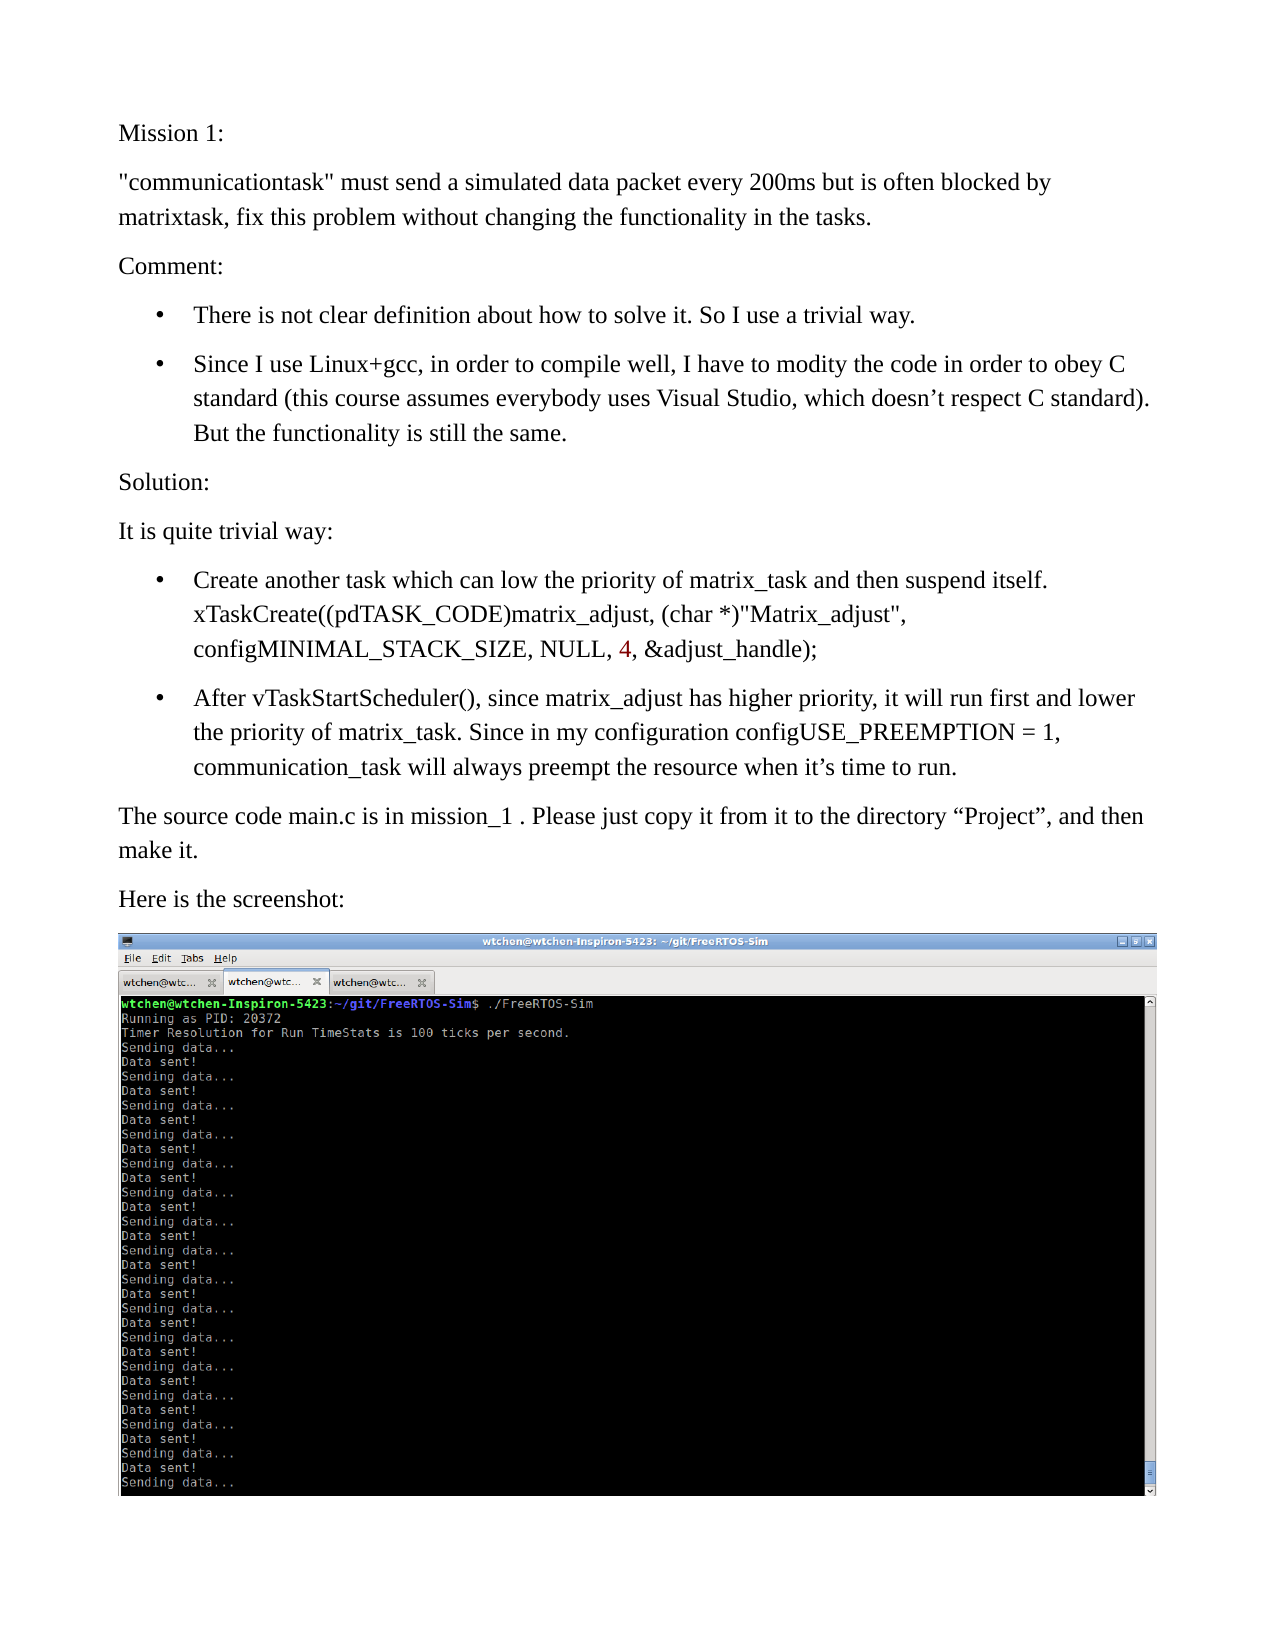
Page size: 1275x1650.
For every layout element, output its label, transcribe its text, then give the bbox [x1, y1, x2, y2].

list There is not clear definition about how to solve it. So I use a trivial way. [156, 300, 1157, 328]
text Comment: [118, 251, 1157, 279]
text Here is the screenshot: [118, 884, 1157, 913]
list After vTaskStartScheduler(), since matrix_adjust has higher priority, it will run first and lower the priority of matrix_task. Since in my configuration configUSE_PREEMPTION = 1, communication_task will always preempt the resource when it’s time to run. [156, 683, 1157, 781]
picture [118, 933, 1157, 1496]
text "communicationtask" must send a simulated data packet every 200ms but is often blocked by matrixtask, fix this problem without changing the functionality in the tasks. [118, 167, 1157, 230]
text The source code main.c is in mission_1 . Please just copy it from it to the directory “Project”, and then make it. [118, 801, 1157, 864]
text It is quite trivial way: [118, 516, 1157, 545]
text Solution: [118, 467, 1157, 496]
list Since I use Linux+gcc, in order to compile well, I have to modity the code in order to obey C standard (this course assumes everybody uses Visual Studio, which doesn’t respect C standard). But the functionality is still the same. [156, 349, 1157, 447]
list Create another task which can low the priority of matrix_task and then suspend itself. xTaskCreate((pdTASK_CODE)matrix_adjust, (char *)"Matrix_adjust", configMINIMAL_STACK_SIZE, NULL, 4, &adjust_handle); [156, 565, 1157, 663]
text Mission 1: [118, 118, 1157, 147]
